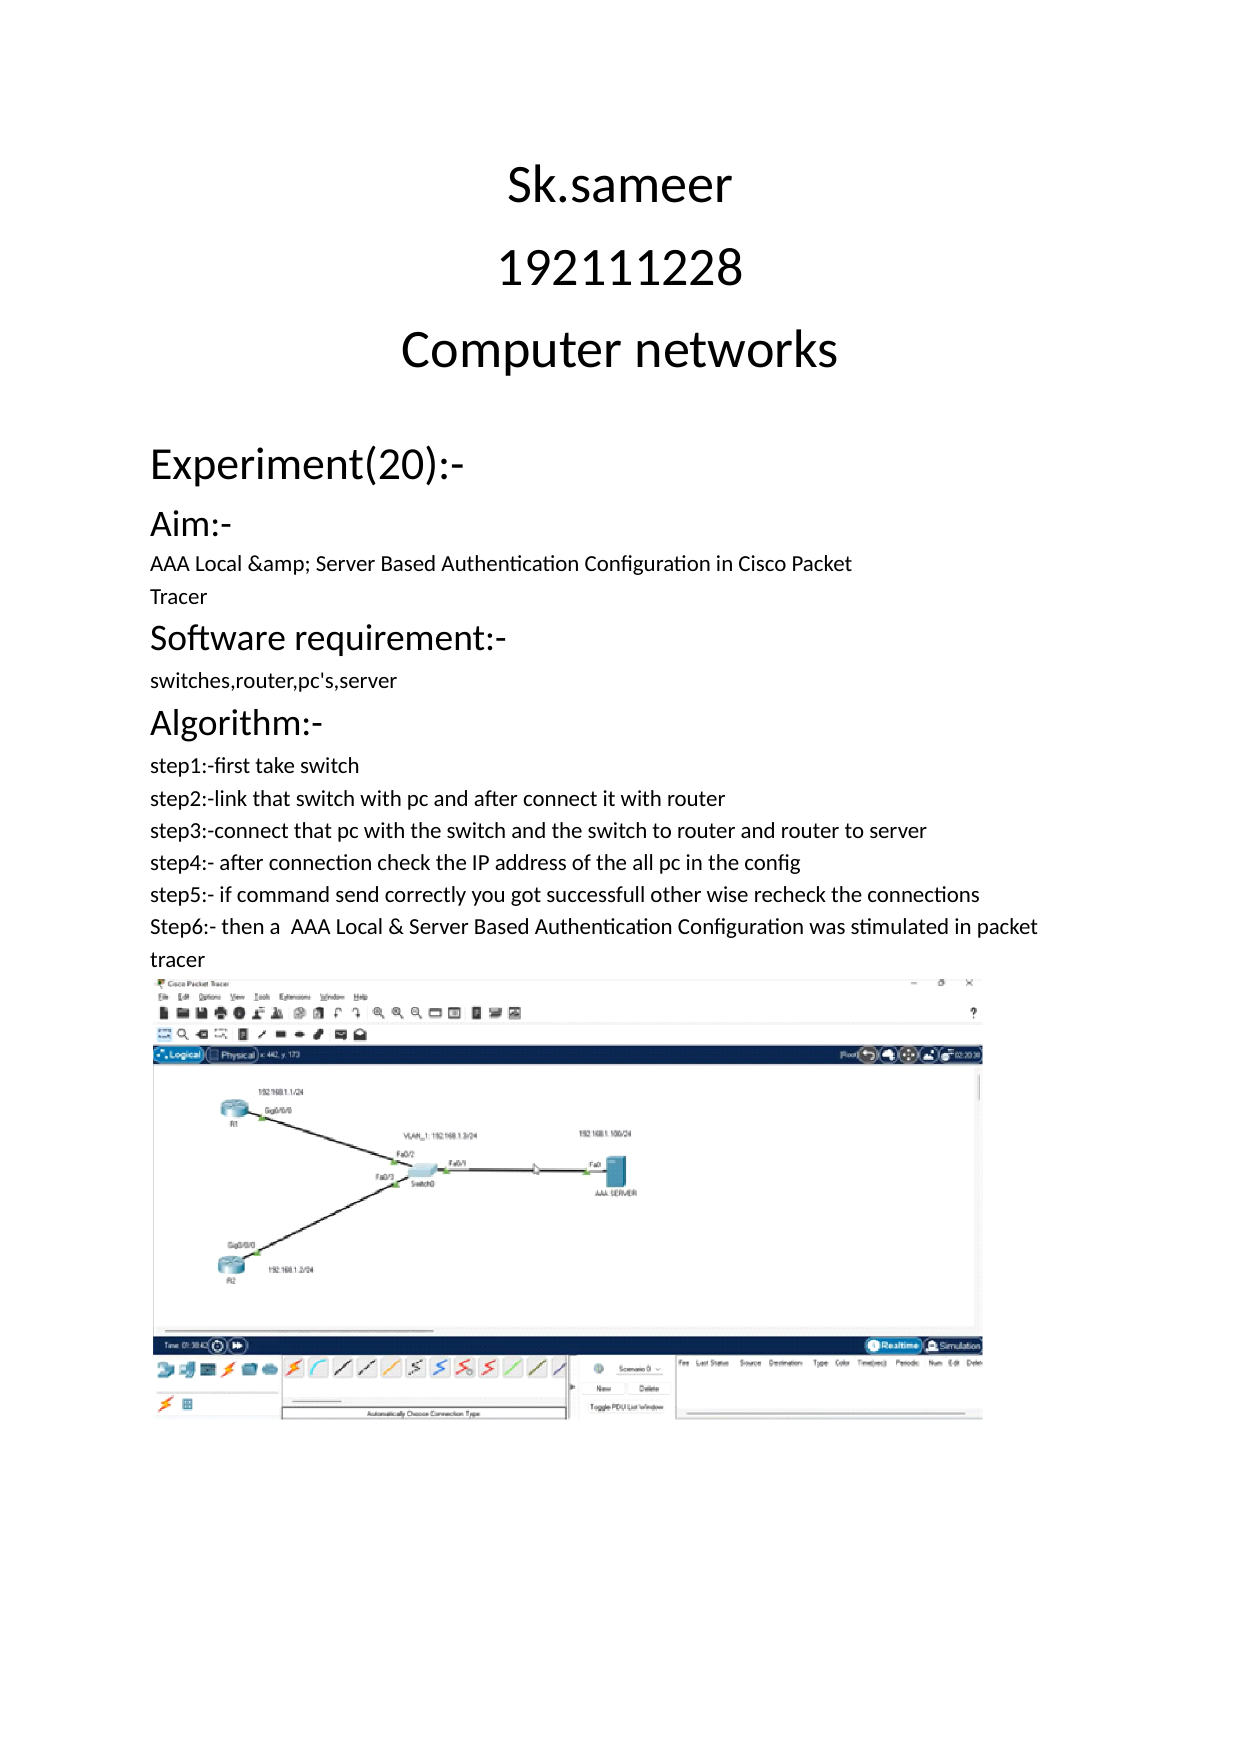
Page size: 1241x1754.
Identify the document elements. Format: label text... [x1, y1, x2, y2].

text 192111228 [150, 232, 1090, 298]
text switches,router,pc's,server [150, 667, 1090, 695]
text Step6:- then a AAA Local & Server Based Authentication Configuration was stimulated in packet tracer [150, 912, 1090, 973]
text step2:-link that switch with pc and after connect it with router [150, 784, 1090, 812]
text Sk.sameer [150, 150, 1090, 216]
text Tracer [150, 582, 1090, 610]
text Software requirement:- [150, 614, 1090, 660]
text Experiment(20):- [150, 435, 1090, 491]
text step1:-first take switch [150, 752, 1090, 779]
text step4:- after connection check the IP address of the all pc in the config [150, 848, 1090, 876]
text step3:-connect that pc with the switch and the switch to router and router to server [150, 816, 1090, 844]
text Algorithm:- [150, 699, 1090, 745]
text Computer networks [150, 314, 1090, 381]
text Aim:- AAA Local &amp; Server Based Authentication Configuration in Cisco Packet [150, 499, 1090, 578]
text step5:- if command send correctly you got successfull other wise recheck the connections [150, 880, 1090, 908]
